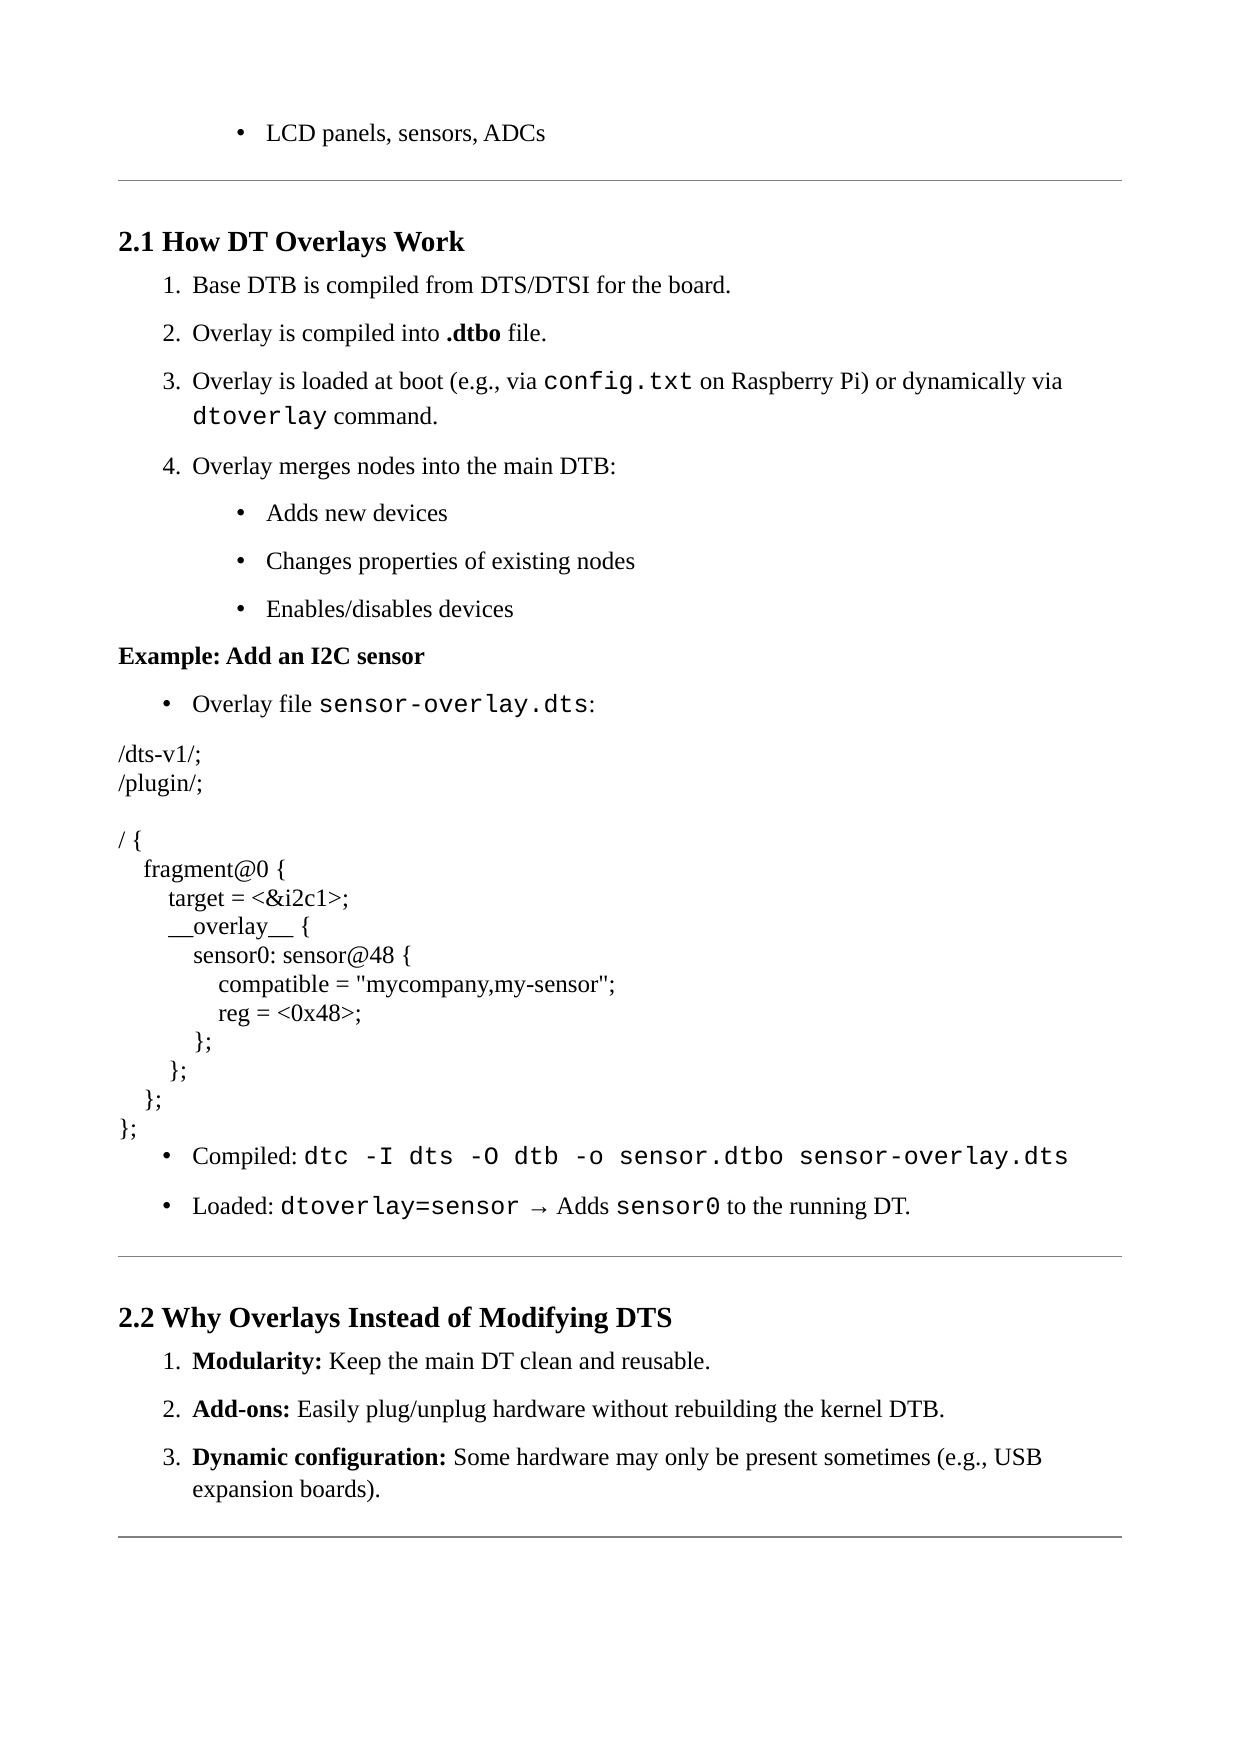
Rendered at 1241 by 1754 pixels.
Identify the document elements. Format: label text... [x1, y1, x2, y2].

list Dynamic configuration: Some hardware may only be present sometimes (e.g., USB expansion boards). [162, 1442, 1122, 1503]
list Compiled: dtc -I dts -O dtb -o sensor.dtbo sensor-overlay.dts [162, 1141, 1122, 1172]
text / { [118, 825, 1122, 854]
list Changes properties of existing nodes [236, 546, 1122, 575]
text reg = <0x48>; [118, 998, 1122, 1026]
list LCD panels, sensors, ADCs [236, 118, 1122, 147]
list Overlay merges nodes into the main DTB: [162, 451, 1122, 480]
list Adds new devices [236, 498, 1122, 527]
subtitle 2.2 Why Overlays Instead of Modifying DTS [118, 1300, 1122, 1334]
list Base DTB is compiled from DTS/DTSI for the board. [162, 271, 1122, 299]
text }; [118, 1055, 1122, 1084]
text }; [118, 1113, 1122, 1141]
list Modularity: Keep the main DT clean and reusable. [162, 1346, 1122, 1375]
text sensor0: sensor@48 { [118, 940, 1122, 969]
list Add-ons: Easily plug/unplug hardware without rebuilding the kernel DTB. [162, 1394, 1122, 1423]
text Example: Add an I2C sensor [118, 641, 1122, 670]
text target = <&i2c1>; [118, 883, 1122, 911]
list Loaded: dtoverlay=sensor → Adds sensor0 to the running DT. [162, 1191, 1122, 1222]
text __overlay__ { [118, 911, 1122, 940]
text }; [118, 1084, 1122, 1113]
text compatible = "mycompany,my-sensor"; [118, 969, 1122, 998]
subtitle 2.1 How DT Overlays Work [118, 224, 1122, 258]
list Enables/disables devices [236, 594, 1122, 622]
text /dts-v1/; [118, 739, 1122, 768]
text }; [118, 1026, 1122, 1055]
list Overlay is compiled into .dtbo file. [162, 318, 1122, 347]
list Overlay file sensor-overlay.dts: [162, 689, 1122, 720]
text fragment@0 { [118, 854, 1122, 883]
text /plugin/; [118, 768, 1122, 796]
list Overlay is loaded at boot (e.g., via config.txt on Raspberry Pi) or dynamically via dtoverlay command. [162, 366, 1122, 432]
